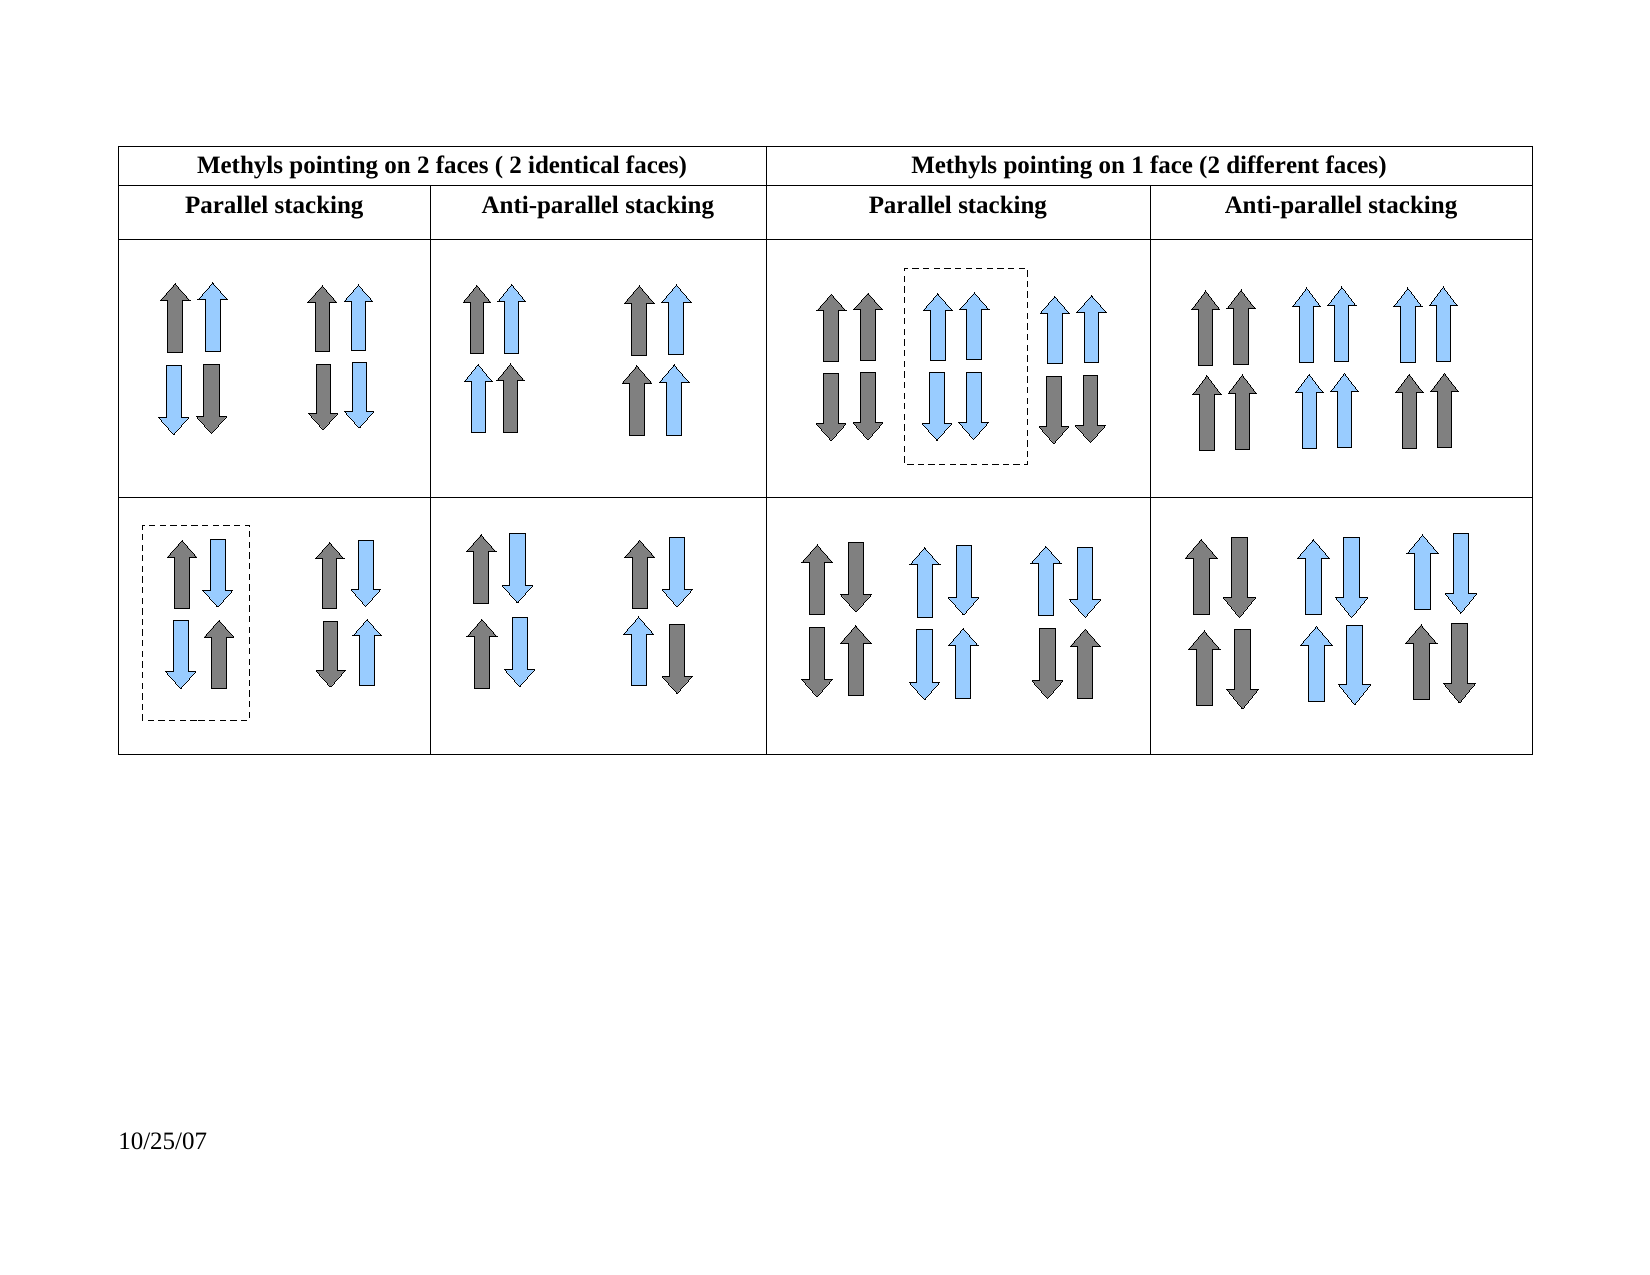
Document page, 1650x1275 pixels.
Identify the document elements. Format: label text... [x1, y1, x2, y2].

table_cell Parallel stacking [119, 186, 430, 239]
table_cell Anti-parallel stacking [1151, 186, 1532, 239]
table_cell [767, 498, 1150, 754]
table_cell [767, 240, 1150, 497]
table_cell [1151, 498, 1532, 754]
table_cell Anti-parallel stacking [431, 186, 766, 239]
table_header Methyls pointing on 1 face (2 different faces) [767, 147, 1532, 185]
table_header Methyls pointing on 2 faces ( 2 identical faces) [119, 147, 766, 185]
table_cell [119, 498, 430, 754]
table_cell Parallel stacking [767, 186, 1150, 239]
table_cell [119, 240, 430, 497]
table_cell [1151, 240, 1532, 497]
table_cell [431, 240, 766, 497]
table_cell [431, 498, 766, 754]
